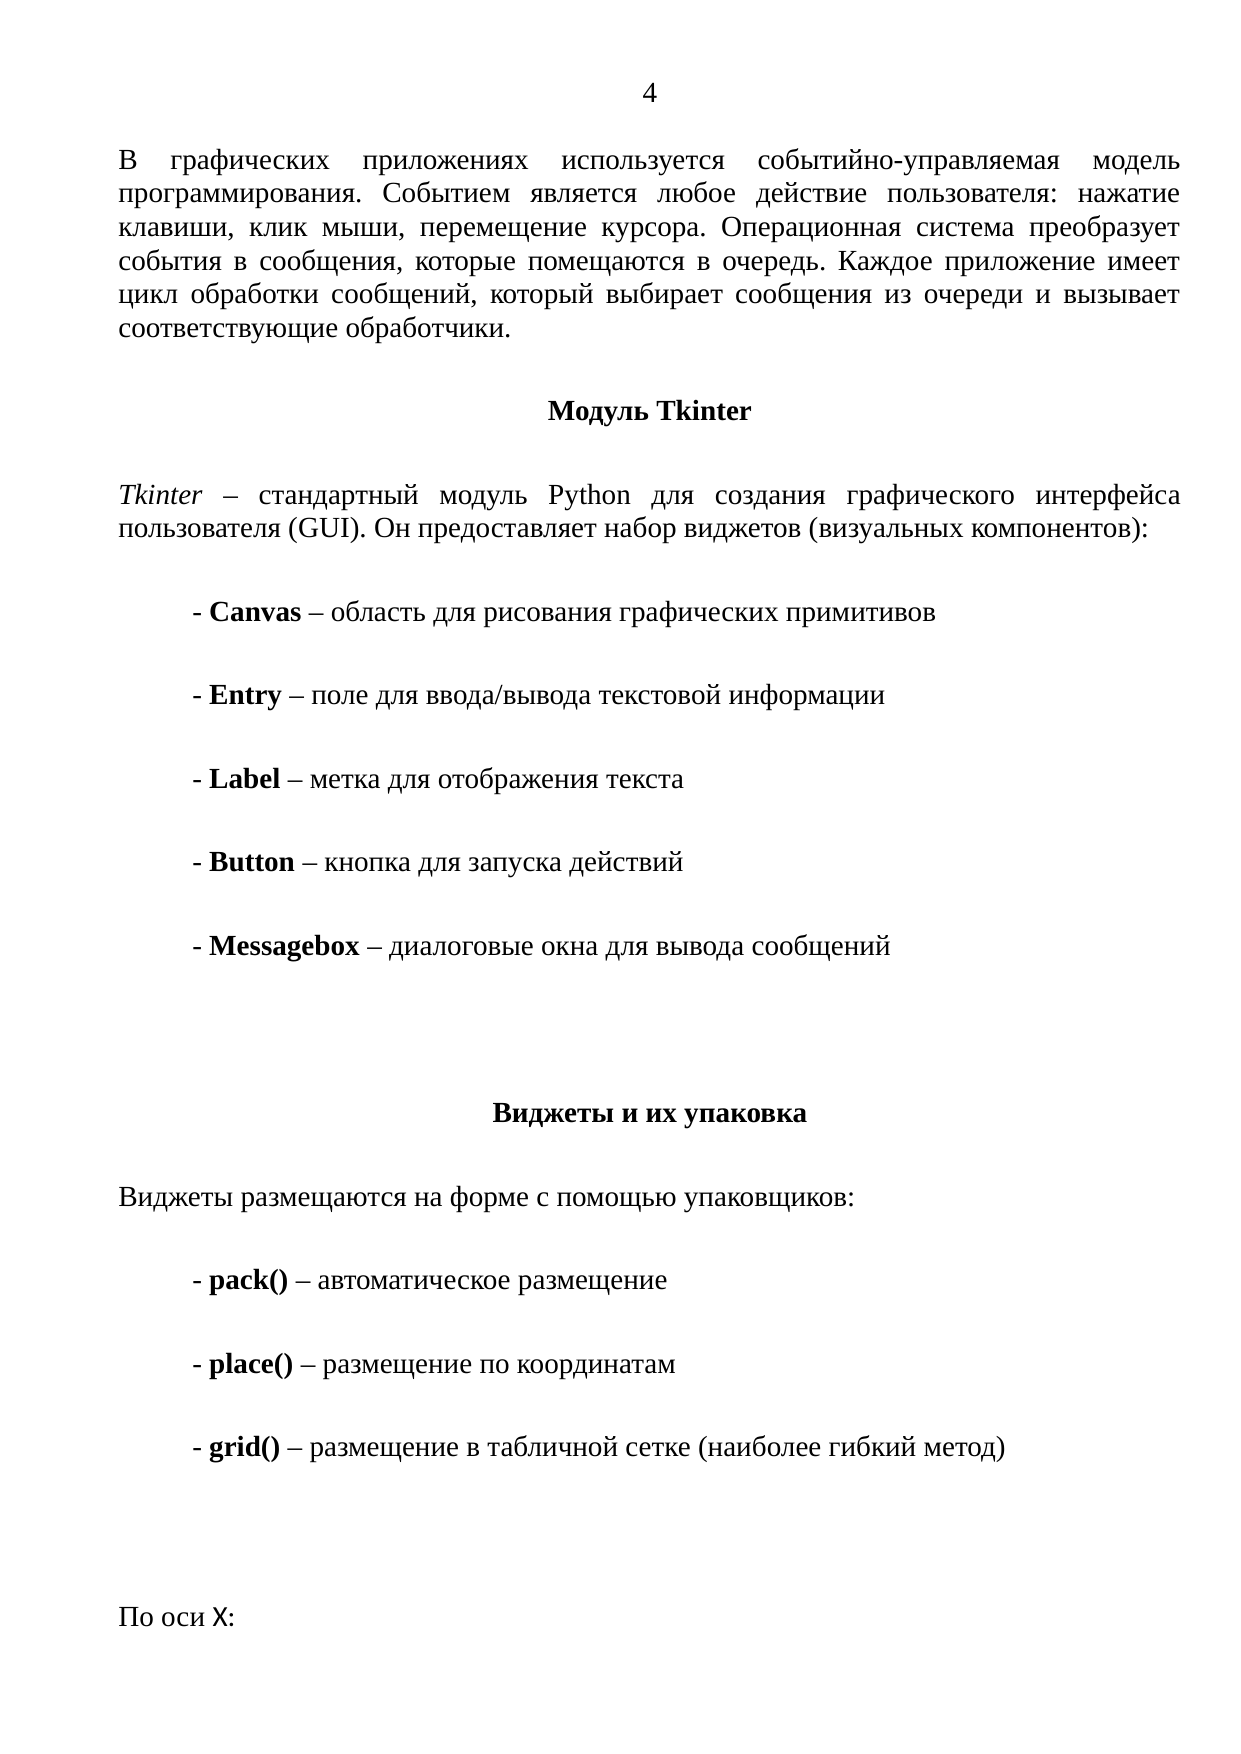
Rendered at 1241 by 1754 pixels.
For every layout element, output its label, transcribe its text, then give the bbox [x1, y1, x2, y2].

text - Canvas – область для рисования графических примитивов [118, 594, 1181, 627]
text - Messagebox – диалоговые окна для вывода сообщений [118, 928, 1181, 962]
text Виджеты и их упаковка [118, 1095, 1181, 1129]
text - Entry – поле для ввода/вывода текстовой информации [118, 677, 1181, 711]
text Tkinter – стандартный модуль Python для создания графического интерфейса пользователя (GUI). Он предоставляет набор виджетов (визуальных компонентов): [118, 477, 1181, 544]
text По оси X: [118, 1598, 1181, 1634]
text - grid() – размещение в табличной сетке (наиболее гибкий метод) [118, 1429, 1181, 1463]
text - Label – метка для отображения текста [118, 761, 1181, 794]
text Модуль Tkinter [118, 393, 1181, 427]
text В графических приложениях используется событийно-управляемая модель программирования. Событием является любое действие пользователя: нажатие клавиши, клик мыши, перемещение курсора. Операционная система преобразует события в сообщения, которые помещаются в очередь. Каждое приложение имеет цикл обработки сообщений, который выбирает сообщения из очереди и вызывает соответствующие обработчики. [118, 142, 1181, 343]
text - Button – кнопка для запуска действий [118, 844, 1181, 878]
text - place() – размещение по координатам [118, 1346, 1181, 1379]
text - pack() – автоматическое размещение [118, 1262, 1181, 1296]
text Виджеты размещаются на форме с помощью упаковщиков: [118, 1179, 1181, 1212]
